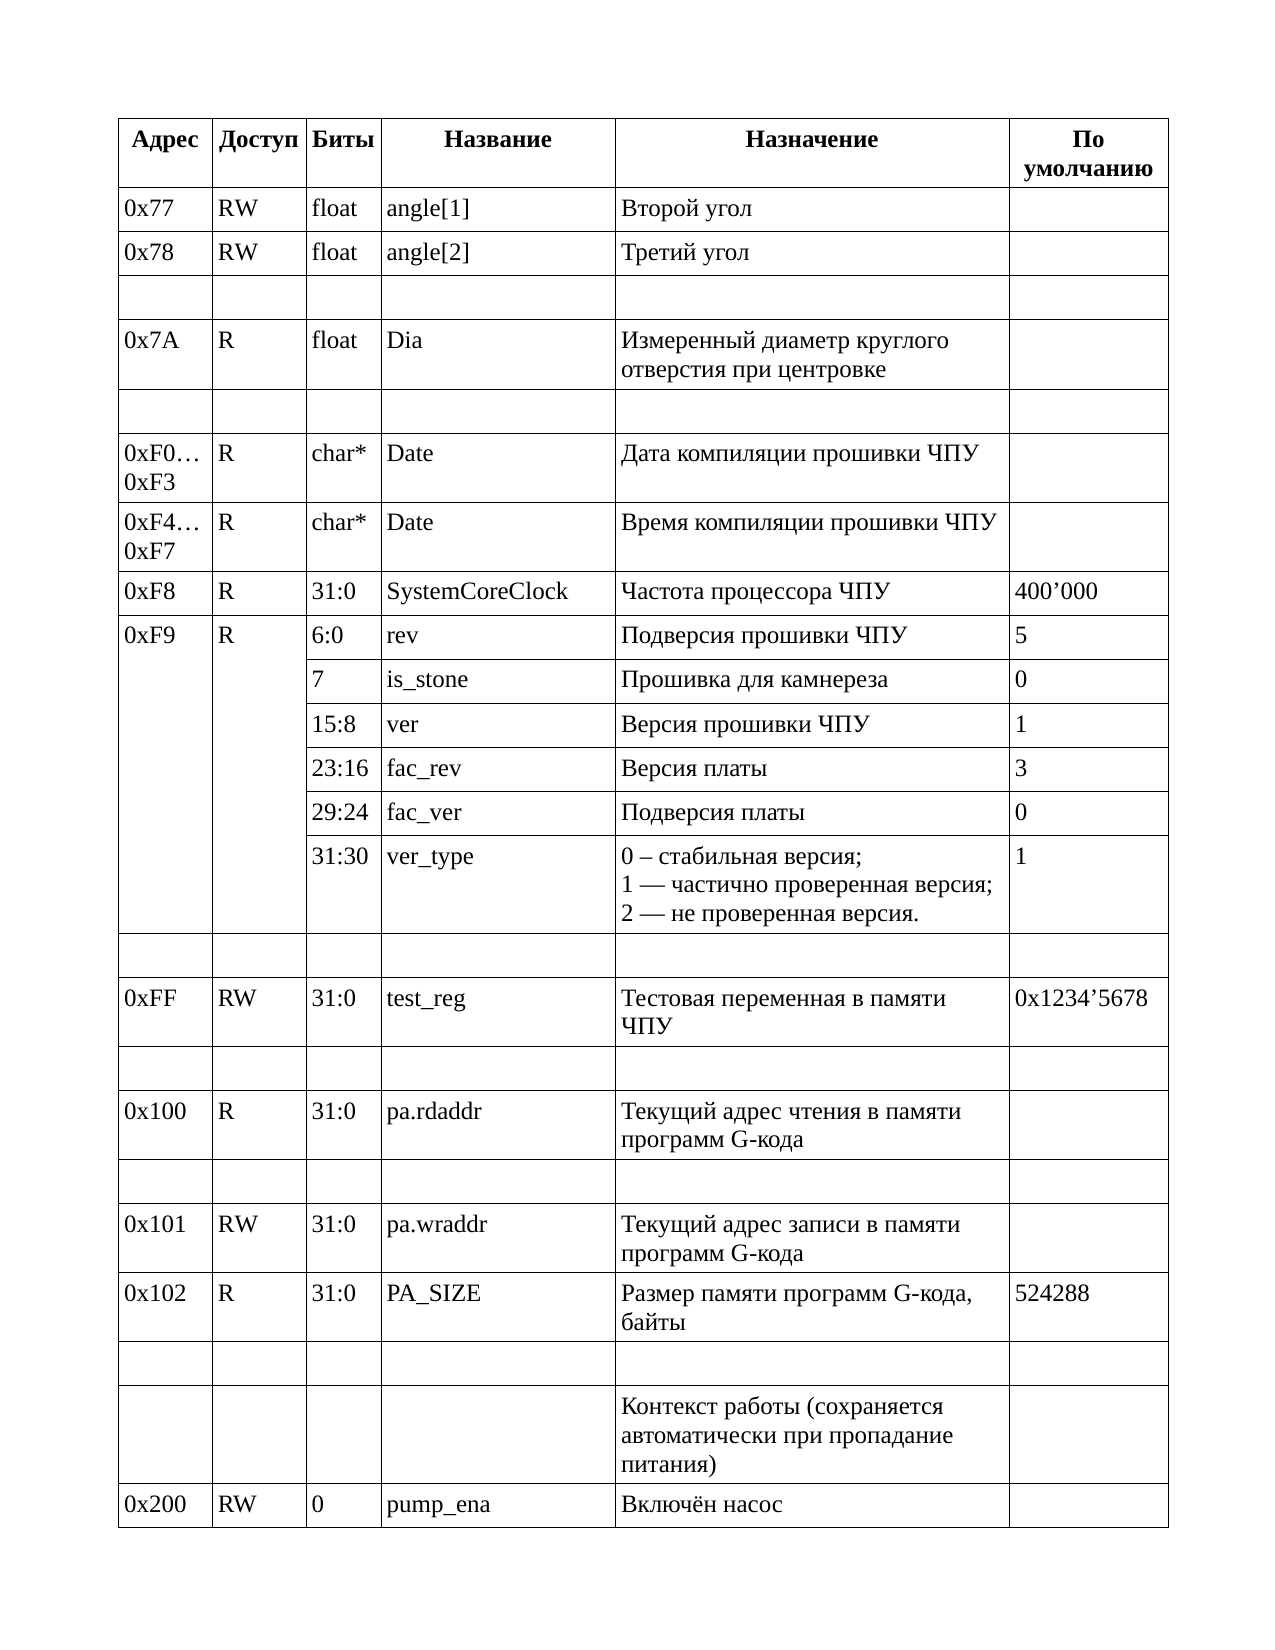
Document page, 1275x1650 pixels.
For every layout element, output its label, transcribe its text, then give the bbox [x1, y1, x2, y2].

table_cell [307, 1342, 381, 1385]
table_cell [213, 1160, 306, 1203]
table_cell 0xFF [119, 978, 212, 1046]
table_cell [119, 1047, 212, 1090]
table_cell 0 – стабильная версия; 1 — частично проверенная версия; 2 — не проверенная версия. [616, 836, 1009, 933]
table_cell Dia [382, 320, 615, 388]
table_cell 7 [307, 660, 381, 703]
table_cell [1010, 1386, 1168, 1483]
table_cell [382, 276, 615, 319]
table_cell 5 [1010, 616, 1168, 659]
table_header По умолчанию [1010, 119, 1168, 187]
table_cell pump_ena [382, 1484, 615, 1527]
table_cell [307, 1160, 381, 1203]
table_cell [1010, 1091, 1168, 1159]
table_cell ver [382, 704, 615, 747]
table_cell float [307, 320, 381, 388]
table_cell [119, 934, 212, 977]
table_cell [616, 276, 1009, 319]
table_cell [382, 934, 615, 977]
table_cell RW [213, 1204, 306, 1272]
table_cell Подверсия прошивки ЧПУ [616, 616, 1009, 659]
table_cell PA_SIZE [382, 1273, 615, 1341]
table_cell Date [382, 434, 615, 502]
table_cell 0x1234’5678 [1010, 978, 1168, 1046]
table_cell 31:0 [307, 1091, 381, 1159]
table_cell Контекст работы (сохраняется автоматически при пропадание питания) [616, 1386, 1009, 1483]
table_cell float [307, 232, 381, 275]
table_cell [1010, 1204, 1168, 1272]
table_cell Тестовая переменная в памяти ЧПУ [616, 978, 1009, 1046]
table_cell [616, 1342, 1009, 1385]
table_cell 23:16 [307, 748, 381, 791]
table_header Биты [307, 119, 381, 187]
table_cell 0xF9 [119, 616, 212, 933]
table_cell Подверсия платы [616, 792, 1009, 835]
table_cell Третий угол [616, 232, 1009, 275]
table_cell 524288 [1010, 1273, 1168, 1341]
table_cell [1010, 503, 1168, 571]
table_cell 15:8 [307, 704, 381, 747]
table_cell 0x100 [119, 1091, 212, 1159]
table_cell 400’000 [1010, 572, 1168, 615]
table_cell Размер памяти программ G-кода, байты [616, 1273, 1009, 1341]
table_cell Версия платы [616, 748, 1009, 791]
table_cell is_stone [382, 660, 615, 703]
table_cell Date [382, 503, 615, 571]
table_cell 0x78 [119, 232, 212, 275]
table_cell char* [307, 434, 381, 502]
table_cell [213, 934, 306, 977]
table_cell test_reg [382, 978, 615, 1046]
table_cell [1010, 934, 1168, 977]
table_cell 0x200 [119, 1484, 212, 1527]
table_cell [119, 276, 212, 319]
table_cell Измеренный диаметр круглого отверстия при центровке [616, 320, 1009, 388]
table_cell fac_ver [382, 792, 615, 835]
table_cell float [307, 188, 381, 231]
table_cell 29:24 [307, 792, 381, 835]
table_cell [119, 1342, 212, 1385]
table_cell [307, 1386, 381, 1483]
table_cell [1010, 390, 1168, 432]
table_cell [616, 1047, 1009, 1090]
table_cell [616, 390, 1009, 432]
table_cell [1010, 434, 1168, 502]
table_cell 31:0 [307, 1204, 381, 1272]
table_cell fac_rev [382, 748, 615, 791]
table_cell R [213, 572, 306, 615]
table_cell 0x102 [119, 1273, 212, 1341]
table_cell [119, 390, 212, 432]
table_cell [307, 276, 381, 319]
table_cell pa.rdaddr [382, 1091, 615, 1159]
table_cell [1010, 188, 1168, 231]
table_header Назначение [616, 119, 1009, 187]
table_cell 31:0 [307, 978, 381, 1046]
table_cell 0x77 [119, 188, 212, 231]
table_header Доступ [213, 119, 306, 187]
table_cell [382, 1047, 615, 1090]
table_cell [119, 1386, 212, 1483]
table_cell Прошивка для камнереза [616, 660, 1009, 703]
table_cell 0xF0… 0xF3 [119, 434, 212, 502]
table_cell [1010, 320, 1168, 388]
table_cell [382, 1342, 615, 1385]
table_cell 0 [307, 1484, 381, 1527]
table_cell R [213, 320, 306, 388]
table_cell Частота процессора ЧПУ [616, 572, 1009, 615]
table_cell RW [213, 188, 306, 231]
table_cell ver_type [382, 836, 615, 933]
table_cell [307, 934, 381, 977]
table_cell angle[2] [382, 232, 615, 275]
table_cell [382, 1386, 615, 1483]
table_cell R [213, 616, 306, 933]
table_cell rev [382, 616, 615, 659]
table_cell [1010, 1160, 1168, 1203]
table_cell [213, 390, 306, 432]
table_cell 0 [1010, 660, 1168, 703]
table_cell RW [213, 978, 306, 1046]
table_cell [307, 390, 381, 432]
table_cell 0x7A [119, 320, 212, 388]
table_cell [307, 1047, 381, 1090]
table_cell Включён насос [616, 1484, 1009, 1527]
table_cell [616, 1160, 1009, 1203]
table_cell R [213, 1091, 306, 1159]
table_cell 1 [1010, 836, 1168, 933]
table_cell R [213, 1273, 306, 1341]
table_cell [1010, 1047, 1168, 1090]
table_cell Текущий адрес записи в памяти программ G-кода [616, 1204, 1009, 1272]
table_cell angle[1] [382, 188, 615, 231]
table_cell [119, 1160, 212, 1203]
table_cell Версия прошивки ЧПУ [616, 704, 1009, 747]
table_cell Время компиляции прошивки ЧПУ [616, 503, 1009, 571]
table_cell Текущий адрес чтения в памяти программ G-кода [616, 1091, 1009, 1159]
table_cell char* [307, 503, 381, 571]
table_cell pa.wraddr [382, 1204, 615, 1272]
table_cell 31:0 [307, 1273, 381, 1341]
table_cell 1 [1010, 704, 1168, 747]
table_cell 31:0 [307, 572, 381, 615]
table_cell 0 [1010, 792, 1168, 835]
table_cell 6:0 [307, 616, 381, 659]
table_header Название [382, 119, 615, 187]
table_cell RW [213, 232, 306, 275]
table_cell R [213, 503, 306, 571]
table_cell 0xF8 [119, 572, 212, 615]
table_cell [213, 1342, 306, 1385]
table_cell 0xF4… 0xF7 [119, 503, 212, 571]
table_cell R [213, 434, 306, 502]
table_cell Дата компиляции прошивки ЧПУ [616, 434, 1009, 502]
table_cell [213, 1047, 306, 1090]
table_cell [213, 1386, 306, 1483]
table_header Адрес [119, 119, 212, 187]
table_cell [382, 390, 615, 432]
table_cell [1010, 276, 1168, 319]
table_cell SystemCoreClock [382, 572, 615, 615]
table_cell [213, 276, 306, 319]
table_cell 3 [1010, 748, 1168, 791]
table_cell 0x101 [119, 1204, 212, 1272]
table_cell [1010, 1342, 1168, 1385]
table_cell RW [213, 1484, 306, 1527]
table_cell [616, 934, 1009, 977]
table_cell [1010, 1484, 1168, 1527]
table_cell Второй угол [616, 188, 1009, 231]
table_cell [1010, 232, 1168, 275]
table_cell [382, 1160, 615, 1203]
table_cell 31:30 [307, 836, 381, 933]
